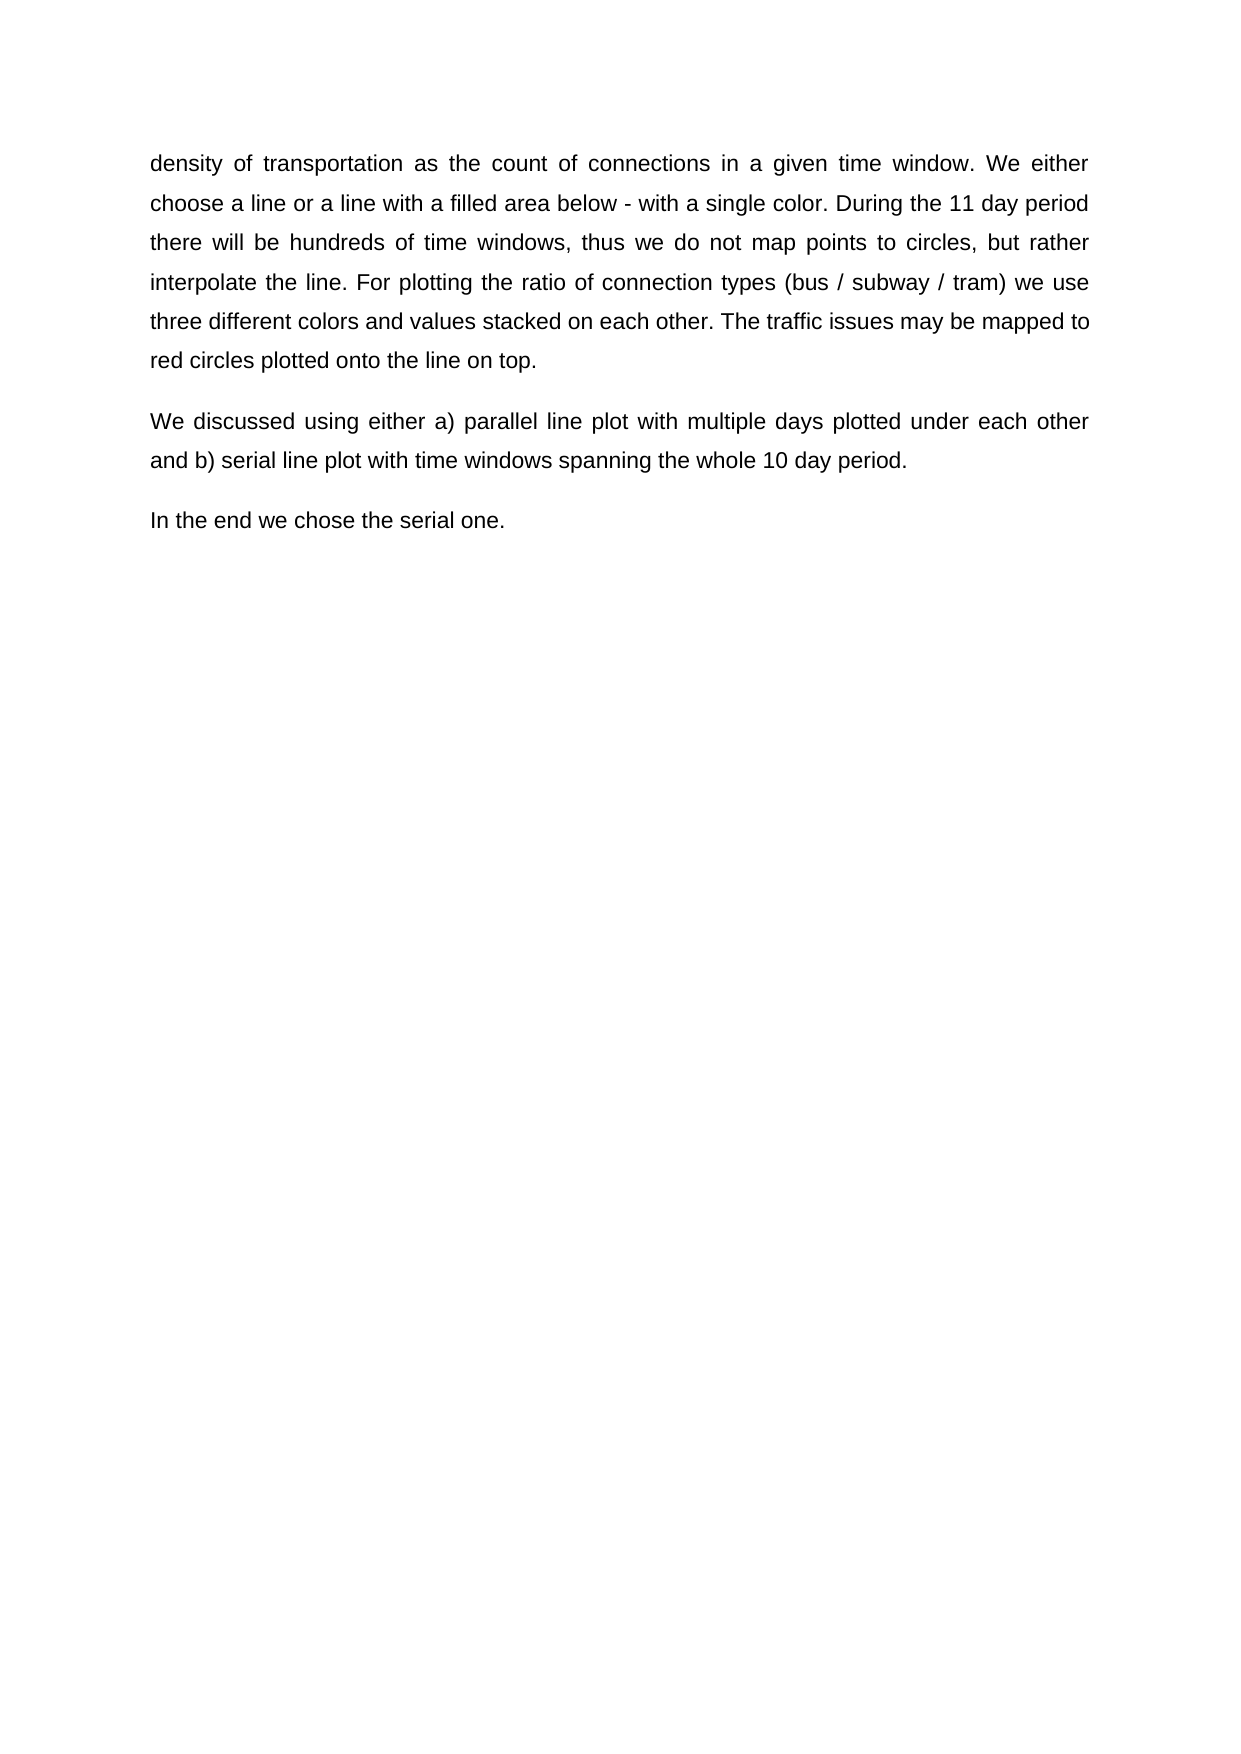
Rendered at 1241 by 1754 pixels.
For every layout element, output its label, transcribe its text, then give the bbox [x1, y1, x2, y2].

text density of transportation as the count of connections in a given time window. We either choose a line or a line with a filled area below - with a single color. During the 11 day period there will be hundreds of time windows, thus we do not map points to circles, but rather interpolate the line. For plotting the ratio of connection types (bus / subway / tram) we use three different colors and values stacked on each other. The traffic issues may be mapped to red circles plotted onto the line on top. [150, 150, 1090, 374]
text In the end we chose the serial one. [150, 507, 1090, 534]
text We discussed using either a) parallel line plot with multiple days plotted under each other and b) serial line plot with time windows spanning the whole 10 day period. [150, 408, 1090, 473]
